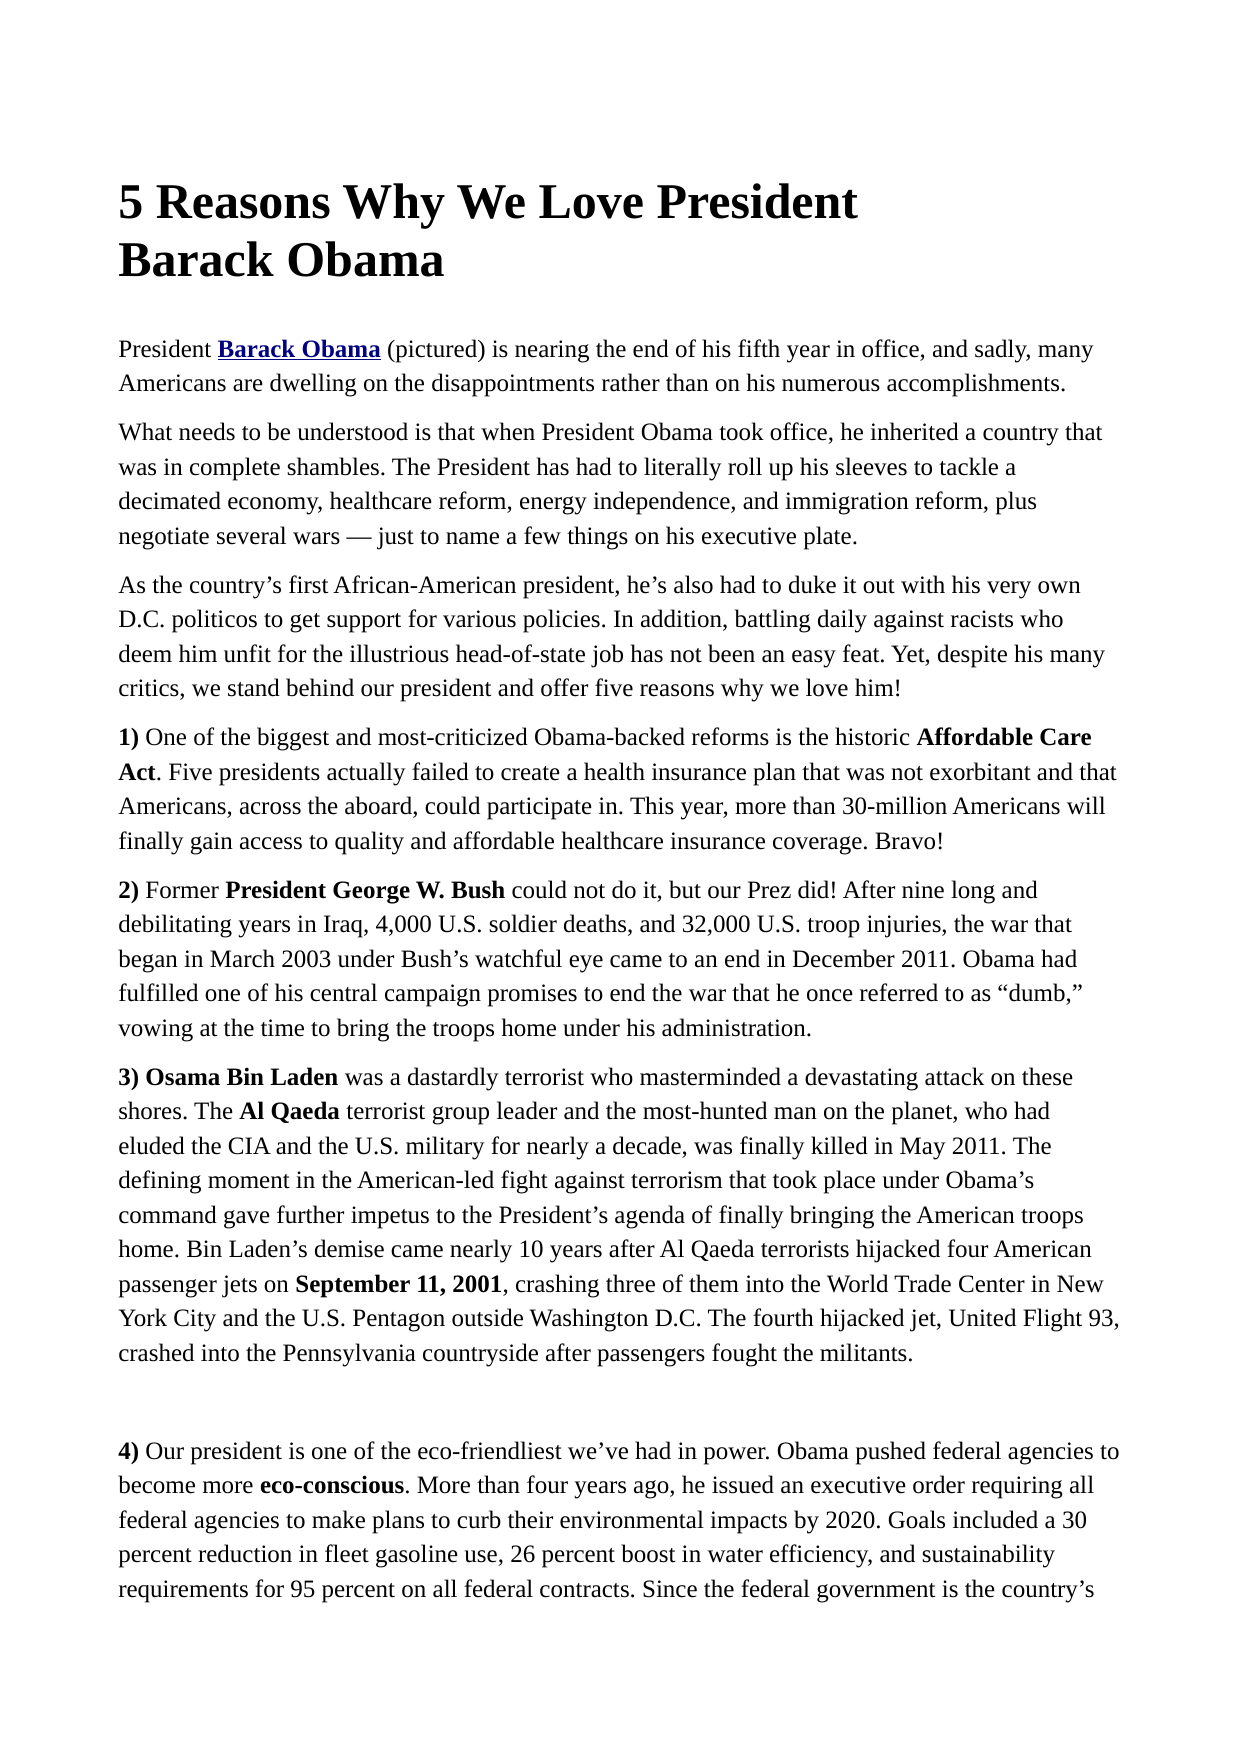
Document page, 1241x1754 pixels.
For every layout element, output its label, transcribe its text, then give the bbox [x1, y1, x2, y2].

subtitle 5 Reasons Why We Love President Barack Obama [118, 172, 1122, 287]
text What needs to be understood is that when President Obama took office, he inherited a country that was in complete shambles. The President has had to literally roll up his sleeves to tackle a decimated economy, healthcare reform, energy independence, and immigration reform, plus negotiate several wars — just to name a few things on his executive plate. [118, 417, 1122, 549]
text 2) Former President George W. Bush could not do it, but our Prez did! After nine long and debilitating years in Iraq, 4,000 U.S. soldier deaths, and 32,000 U.S. troop injuries, the war that began in March 2003 under Bush’s watchful eye came to an end in December 2011. Obama had fulfilled one of his central campaign promises to end the war that he once referred to as “dumb,” vowing at the time to bring the troops home under his administration. [118, 875, 1122, 1042]
text As the country’s first African-American president, he’s also had to duke it out with his very own D.C. politicos to get support for various policies. In addition, battling daily against racists who deem him unfit for the illustrious head-of-state job has not been an easy feat. Yet, despite his many critics, we stand behind our president and offer five reasons why we love him! [118, 570, 1122, 702]
text President Barack Obama (pictured) is nearing the end of his fifth year in office, and sadly, many Americans are dwelling on the disappointments rather than on his numerous accomplishments. [118, 334, 1122, 397]
text 4) Our president is one of the eco-friendliest we’ve had in power. Obama pushed federal agencies to become more eco-conscious. More than four years ago, he issued an executive order requiring all federal agencies to make plans to curb their environmental impacts by 2020. Goals included a 30 percent reduction in fleet gasoline use, 26 percent boost in water efficiency, and sustainability requirements for 95 percent on all federal contracts. Since the federal government is the country’s [118, 1436, 1122, 1602]
text 1) One of the biggest and most-criticized Obama-backed reforms is the historic Affordable Care Act. Five presidents actually failed to create a health insurance plan that was not exorbitant and that Americans, across the aboard, could participate in. This year, more than 30-million Americans will finally gain access to quality and affordable healthcare insurance coverage. Bravo! [118, 722, 1122, 854]
text 3) Osama Bin Laden was a dastardly terrorist who masterminded a devastating attack on these shores. The Al Qaeda terrorist group leader and the most-hunted man on the planet, who had eluded the CIA and the U.S. military for nearly a decade, was finally killed in May 2011. The defining moment in the American-led fight against terrorism that took place under Obama’s command gave further impetus to the President’s agenda of finally bringing the American troops home. Bin Laden’s demise came nearly 10 years after Al Qaeda terrorists hijacked four American passenger jets on September 11, 2001, crashing three of them into the World Trade Center in New York City and the U.S. Pentagon outside Washington D.C. The fourth hijacked jet, United Flight 93, crashed into the Pennsylvania countryside after passengers fought the militants. [118, 1062, 1122, 1366]
